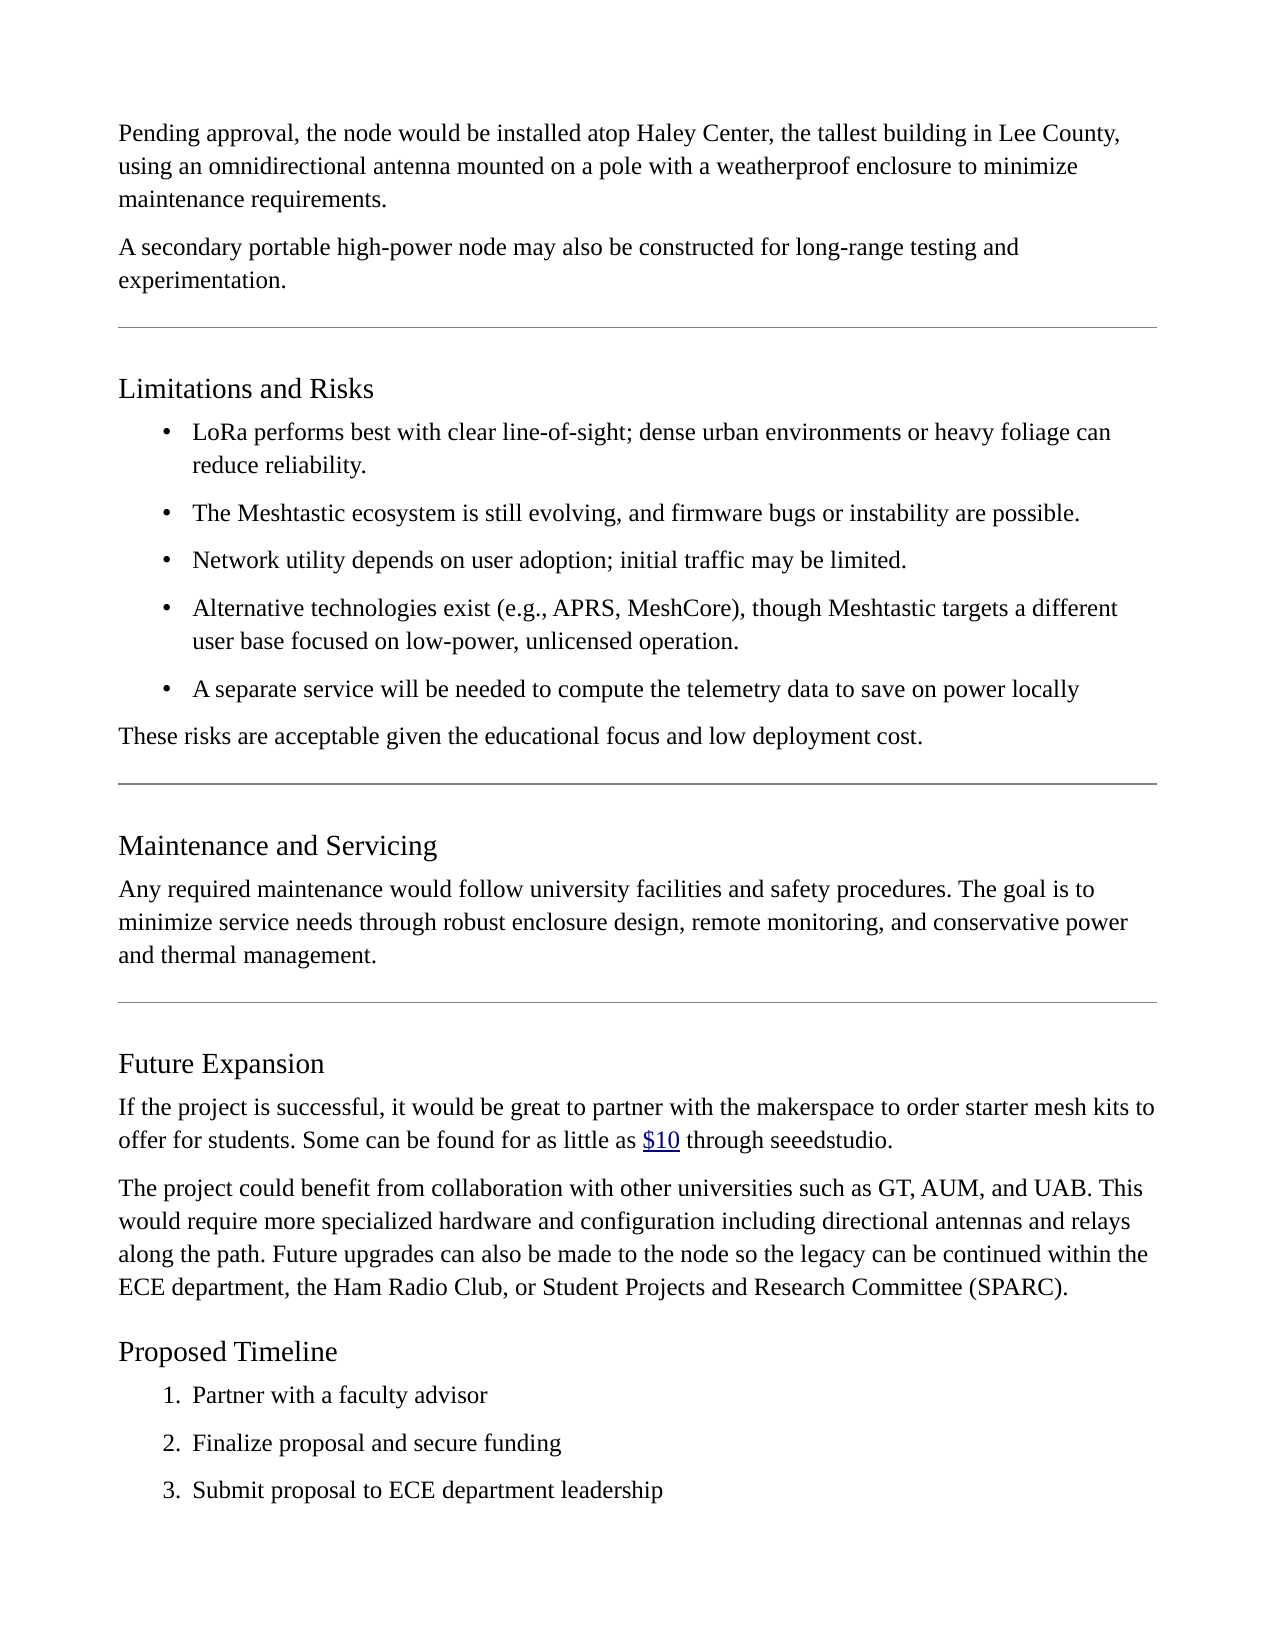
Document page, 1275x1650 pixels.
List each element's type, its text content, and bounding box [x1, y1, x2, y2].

text Any required maintenance would follow university facilities and safety procedures. The goal is to minimize service needs through robust enclosure design, remote monitoring, and conservative power and thermal management. [118, 874, 1157, 969]
text These risks are acceptable given the educational focus and low deployment cost. [118, 721, 1157, 750]
subtitle Future Expansion [118, 1046, 1157, 1080]
list Submit proposal to ECE department leadership [162, 1476, 1157, 1504]
list Finalize proposal and secure funding [162, 1428, 1157, 1457]
list A separate service will be needed to compute the telemetry data to save on power locally [162, 674, 1157, 702]
subtitle Maintenance and Servicing [118, 828, 1157, 861]
text If the project is successful, it would be great to partner with the makerspace to order starter mesh kits to offer for students. Some can be found for as little as $10 through seeedstudio. [118, 1092, 1157, 1154]
list Network utility depends on user adoption; initial traffic may be limited. [162, 546, 1157, 574]
text A secondary portable high-power node may also be constructed for long-range testing and experimentation. [118, 232, 1157, 293]
subtitle Limitations and Risks [118, 371, 1157, 405]
text The project could benefit from collaboration with other universities such as GT, AUM, and UAB. This would require more specialized hardware and configuration including directional antennas and relays along the path. Future upgrades can also be made to the node so the legacy can be continued within the ECE department, the Ham Radio Club, or Student Projects and Research Committee (SPARC). [118, 1173, 1157, 1301]
list Partner with a faculty advisor [162, 1380, 1157, 1409]
text Pending approval, the node would be installed atop Haley Center, the tallest building in Lee County, using an omnidirectional antenna mounted on a pole with a weatherproof enclosure to minimize maintenance requirements. [118, 118, 1157, 213]
list Alternative technologies exist (e.g., APRS, MeshCore), though Meshtastic targets a different user base focused on low-power, unlicensed operation. [162, 593, 1157, 655]
list LoRa performs best with clear line-of-sight; dense urban environments or heavy foliage can reduce reliability. [162, 417, 1157, 479]
subtitle Proposed Timeline [118, 1334, 1157, 1368]
list The Meshtastic ecosystem is still evolving, and firmware bugs or instability are possible. [162, 498, 1157, 527]
